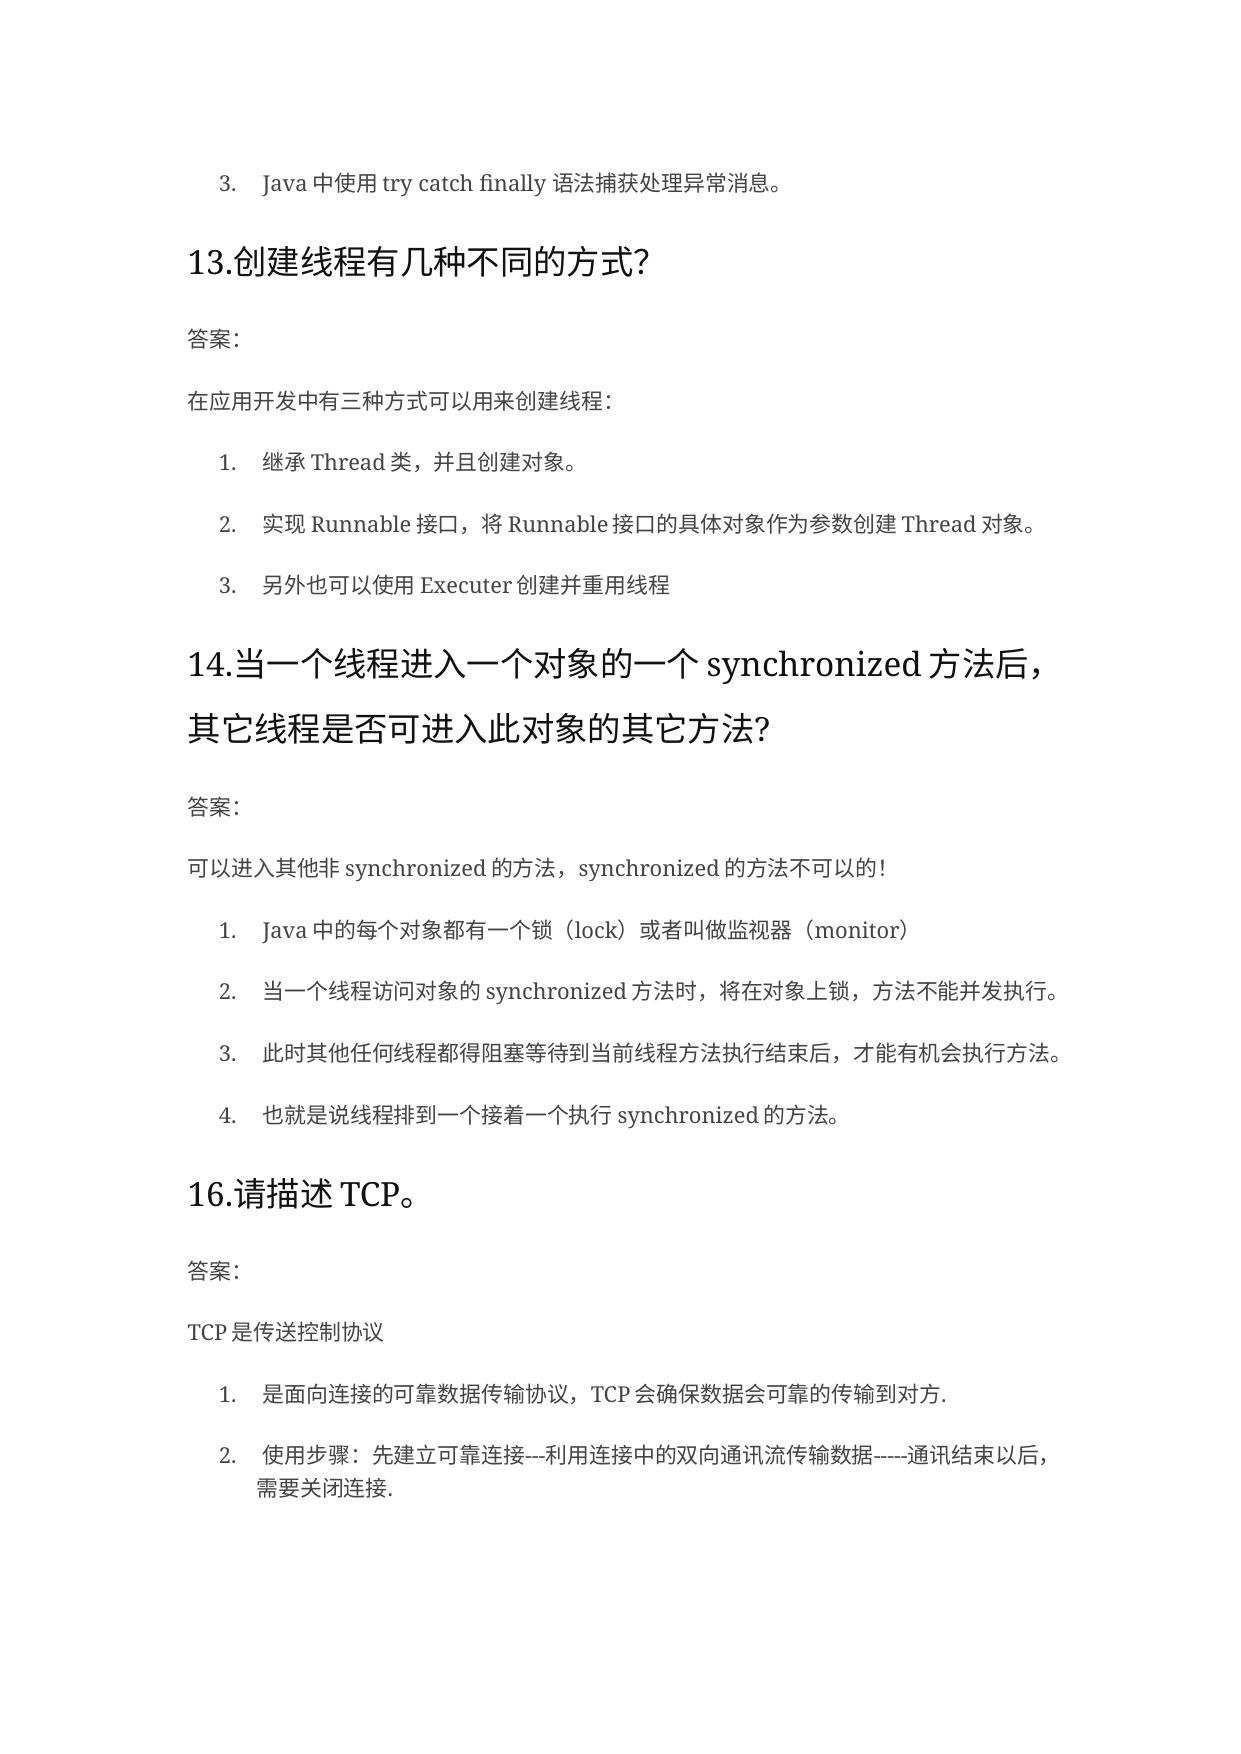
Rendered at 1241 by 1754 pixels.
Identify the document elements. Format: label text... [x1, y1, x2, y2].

list 也就是说线程排到一个接着一个执行 synchronized的方法。 [219, 1094, 1053, 1126]
subtitle 13.创建线程有几种不同的方式？ [187, 224, 1053, 289]
list 另外也可以使用Executer创建并重用线程 [219, 564, 1053, 597]
text 答案： [187, 318, 1053, 350]
list 此时其他任何线程都得阻塞等待到当前线程方法执行结束后，才能有机会执行方法。 [219, 1032, 1053, 1064]
list 实现Runnable接口，将Runnable接口的具体对象作为参数创建Thread对象。 [219, 503, 1053, 535]
list 当一个线程访问对象的synchronized方法时，将在对象上锁，方法不能并发执行。 [219, 970, 1053, 1003]
list Java中使用try catch finally 语法捕获处理异常消息。 [219, 162, 1053, 194]
text TCP是传送控制协议 [187, 1311, 1053, 1344]
text 答案： [187, 1249, 1053, 1282]
list 使用步骤：先建立可靠连接---利用连接中的双向通讯流传输数据-----通讯结束以后，需要关闭连接. [219, 1434, 1053, 1499]
list 继承Thread类，并且创建对象。 [219, 441, 1053, 474]
text 答案： [187, 785, 1053, 818]
list Java中的每个对象都有一个锁（lock）或者叫做监视器（monitor） [219, 909, 1053, 941]
text 可以进入其他非synchronized的方法，synchronized的方法不可以的！ [187, 847, 1053, 879]
list 是面向连接的可靠数据传输协议，TCP会确保数据会可靠的传输到对方. [219, 1373, 1053, 1405]
subtitle 14.当一个线程进入一个对象的一个synchronized方法后，其它线程是否可进入此对象的其它方法? [187, 626, 1053, 756]
text 在应用开发中有三种方式可以用来创建线程： [187, 379, 1053, 412]
subtitle 16.请描述TCP。 [187, 1155, 1053, 1220]
